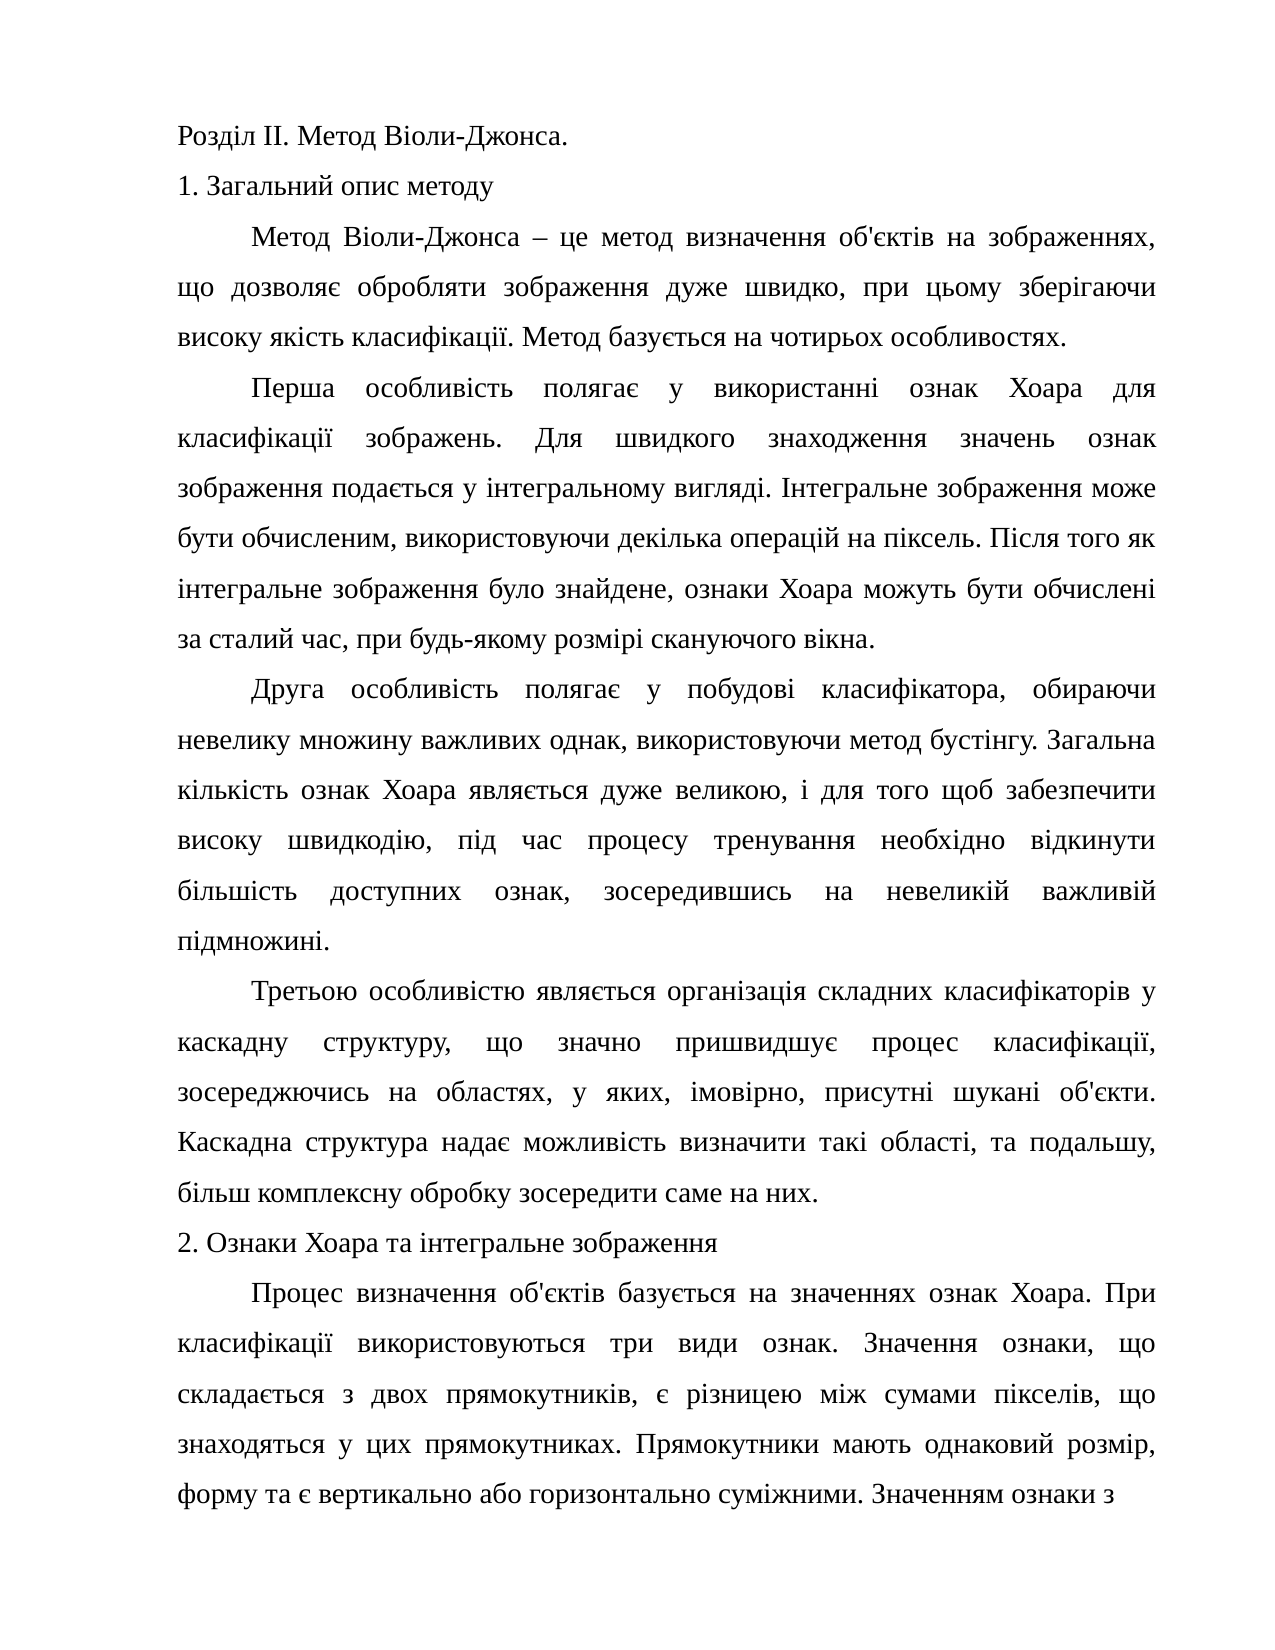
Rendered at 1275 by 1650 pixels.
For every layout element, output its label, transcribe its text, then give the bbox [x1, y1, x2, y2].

text 2. Ознаки Хоара та інтегральне зображення [177, 1225, 1157, 1258]
text Друга особливість полягає у побудові класифікатора, обираючи невелику множину важливих однак, використовуючи метод бустінгу. Загальна кількість ознак Хоара являється дуже великою, і для того щоб забезпечити високу швидкодію, під час процесу тренування необхідно відкинути більшість доступних ознак, зосередившись на невеликій важливій підмножині. [177, 672, 1157, 957]
text Метод Віоли-Джонса – це метод визначення об'єктів на зображеннях, що дозволяє обробляти зображення дуже швидко, при цьому зберігаючи високу якість класифікації. Метод базується на чотирьох особливостях. [177, 219, 1157, 353]
text Перша особливість полягає у використанні ознак Хоара для класифікації зображень. Для швидкого знаходження значень ознак зображення подається у інтегральному вигляді. Інтегральне зображення може бути обчисленим, використовуючи декілька операцій на піксель. Після того як інтегральне зображення було знайдене, ознаки Хоара можуть бути обчислені за сталий час, при будь-якому розмірі скануючого вікна. [177, 370, 1157, 655]
text Процес визначення об'єктів базується на значеннях ознак Хоара. При класифікації використовуються три види ознак. Значення ознаки, що складається з двох прямокутників, є різницею між сумами пікселів, що знаходяться у цих прямокутниках. Прямокутники мають однаковий розмір, форму та є вертикально або горизонтально суміжними. Значенням ознаки з [177, 1275, 1157, 1510]
text Розділ ІІ. Метод Віоли-Джонса. [177, 118, 1157, 152]
text 1. Загальний опис методу [177, 168, 1157, 202]
text Третьою особливістю являється організація складних класифікаторів у каскадну структуру, що значно пришвидшує процес класифікації, зосереджючись на областях, у яких, імовірно, присутні шукані об'єкти. Каскадна структура надає можливість визначити такі області, та подальшу, більш комплексну обробку зосередити саме на них. [177, 973, 1157, 1208]
